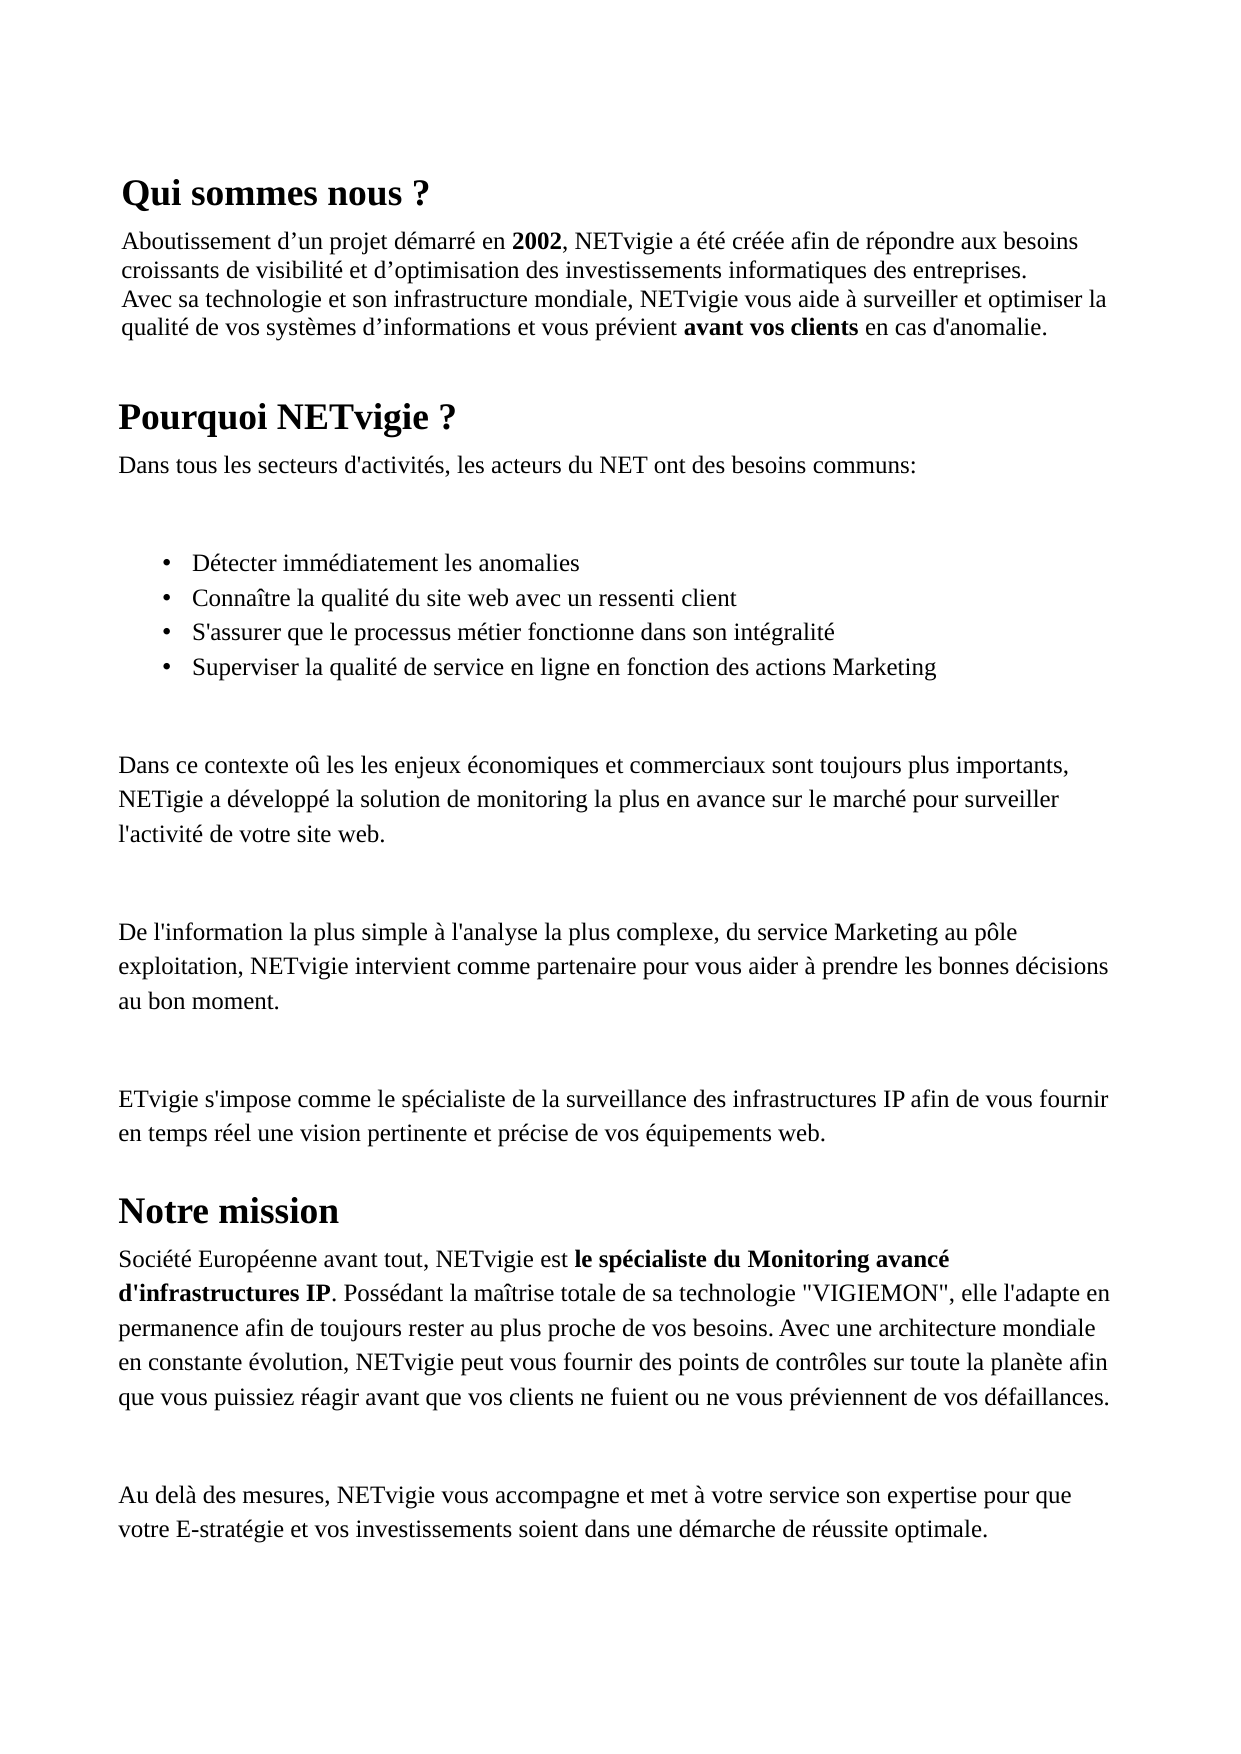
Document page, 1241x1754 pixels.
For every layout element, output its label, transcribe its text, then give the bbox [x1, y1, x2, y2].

text Dans ce contexte oû les les enjeux économiques et commerciaux sont toujours plus importants, NETigie a développé la solution de monitoring la plus en avance sur le marché pour surveiller l'activité de votre site web. [118, 750, 1122, 847]
text De l'information la plus simple à l'analyse la plus complexe, du service Marketing au pôle exploitation, NETvigie intervient comme partenaire pour vous aider à prendre les bonnes décisions au bon moment. [118, 917, 1122, 1014]
text Société Européenne avant tout, NETvigie est le spécialiste du Monitoring avancé d'infrastructures IP. Possédant la maîtrise totale de sa technologie "VIGIEMON", elle l'adapte en permanence afin de toujours rester au plus proche de vos besoins. Avec une architecture mondiale en constante évolution, NETvigie peut vous fournir des points de contrôles sur toute la planète afin que vous puissiez réagir avant que vos clients ne fuient ou ne vous préviennent de vos défaillances. [118, 1244, 1122, 1411]
subtitle Notre mission [118, 1188, 1122, 1231]
table_header Qui sommes nous ? Aboutissement d’un projet démarré en 2002, NETvigie a été créée afin de répondre aux besoins croissants de visibilité et d’optimisation des investissements informatiques des entreprises. Avec sa technologie et son infrastructure mondiale, NETvigie vous aide à surveiller et optimiser la qualité de vos systèmes d’informations et vous prévient avant vos clients en cas d'anomalie. [118, 147, 1122, 374]
list Connaître la qualité du site web avec un ressenti client [162, 583, 1122, 611]
subtitle Pourquoi NETvigie ? [118, 394, 1122, 438]
list Superviser la qualité de service en ligne en fonction des actions Marketing [162, 652, 1122, 680]
text ETvigie s'impose comme le spécialiste de la surveillance des infrastructures IP afin de vous fournir en temps réel une vision pertinente et précise de vos équipements web. [118, 1084, 1122, 1147]
text Dans tous les secteurs d'activités, les acteurs du NET ont des besoins communs: [118, 450, 1122, 479]
text Au delà des mesures, NETvigie vous accompagne et met à votre service son expertise pour que votre E-stratégie et vos investissements soient dans une démarche de réussite optimale. [118, 1480, 1122, 1543]
list Détecter immédiatement les anomalies [162, 548, 1122, 577]
list S'assurer que le processus métier fonctionne dans son intégralité [162, 617, 1122, 646]
